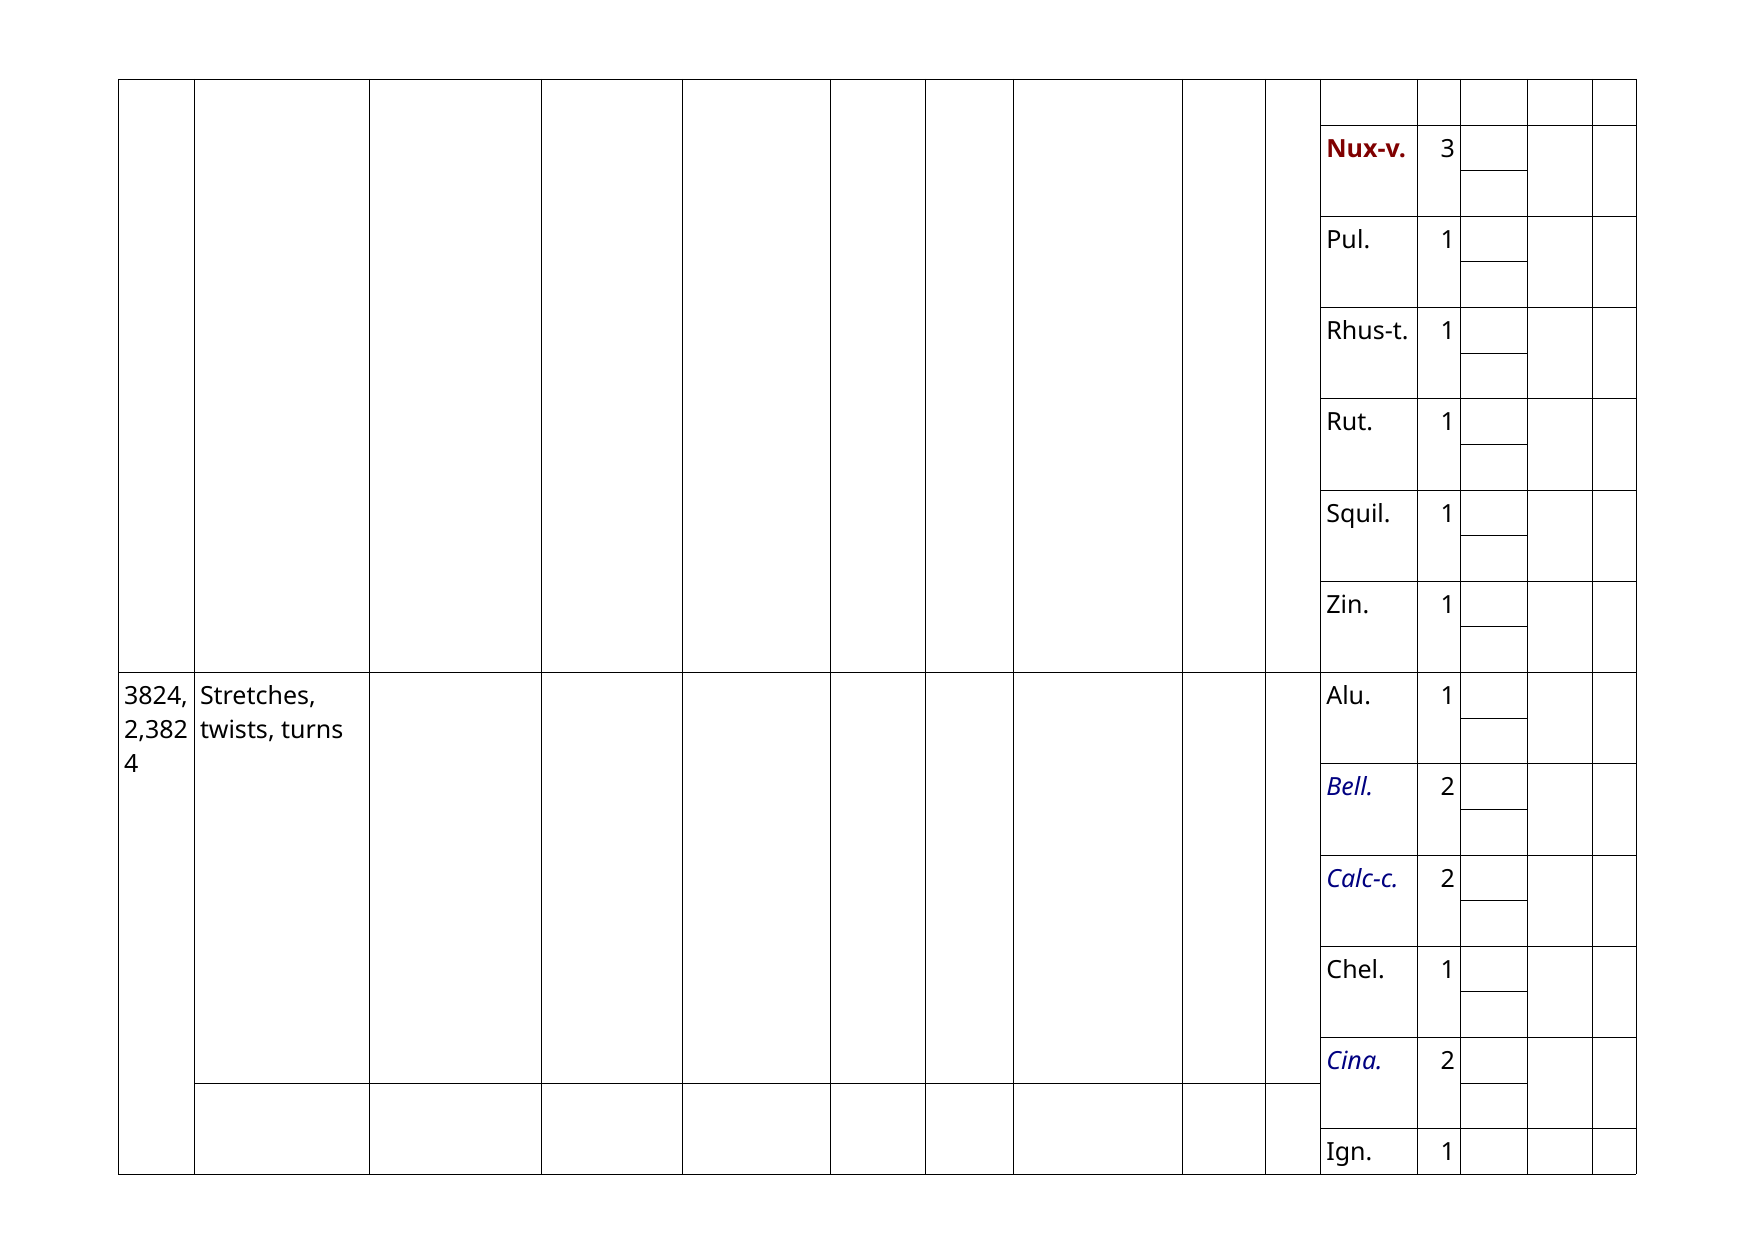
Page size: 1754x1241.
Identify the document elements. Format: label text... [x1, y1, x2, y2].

table_cell 1 [1418, 1129, 1460, 1174]
table_cell [1266, 1084, 1320, 1174]
table_cell [1461, 308, 1527, 353]
table_cell 1 [1418, 491, 1460, 581]
table_cell [1183, 673, 1265, 1083]
table_cell [1593, 491, 1636, 581]
table_cell 1 [1418, 217, 1460, 307]
table_cell Zin. [1321, 582, 1417, 672]
table_cell [370, 1084, 541, 1174]
table_cell [1266, 80, 1320, 672]
table_cell [1461, 354, 1527, 398]
table_cell [1461, 1129, 1527, 1174]
table_cell [1593, 217, 1636, 307]
table_cell Cina. [1321, 1038, 1417, 1128]
table_cell [542, 673, 682, 1083]
table_cell Chel. [1321, 947, 1417, 1037]
table_cell [1461, 627, 1527, 672]
table_cell [1528, 856, 1592, 946]
table_cell [1461, 536, 1527, 581]
table_cell Rhus-t. [1321, 308, 1417, 398]
table_cell [1183, 80, 1265, 672]
table_cell [1528, 1129, 1592, 1174]
table_cell [1014, 673, 1182, 1083]
table_cell [1461, 992, 1527, 1037]
table_cell [1461, 764, 1527, 809]
table_cell [1593, 582, 1636, 672]
table_cell [1528, 947, 1592, 1037]
table_cell [1593, 80, 1636, 124]
table_cell [1528, 1038, 1592, 1128]
table_cell [1461, 445, 1527, 489]
table_cell [1528, 491, 1592, 581]
table_cell [926, 80, 1013, 672]
table_cell [1593, 673, 1636, 763]
table_cell [1321, 80, 1417, 124]
table_cell Stretches, twists, turns [195, 673, 369, 1083]
table_cell [1461, 673, 1527, 718]
table_cell [1461, 856, 1527, 900]
table_cell Rut. [1321, 399, 1417, 489]
table_cell [1593, 764, 1636, 854]
table_cell [542, 1084, 682, 1174]
table_cell [1461, 217, 1527, 261]
table_cell [1528, 673, 1592, 763]
table_cell [1528, 126, 1592, 216]
table_cell 3824,2,3824 [119, 673, 194, 1174]
table_cell [683, 80, 830, 672]
table_cell [1593, 947, 1636, 1037]
table_cell [1528, 764, 1592, 854]
table_cell [926, 673, 1013, 1083]
table_cell [1593, 126, 1636, 216]
table_cell [926, 1084, 1013, 1174]
table_cell [831, 673, 925, 1083]
table_cell [831, 80, 925, 672]
table_cell [1461, 171, 1527, 216]
table_cell 1 [1418, 947, 1460, 1037]
table_cell Squil. [1321, 491, 1417, 581]
table_cell [370, 673, 541, 1083]
table_cell 2 [1418, 764, 1460, 854]
table_cell [1461, 1038, 1527, 1083]
table_cell [1461, 80, 1527, 124]
table_cell [683, 673, 830, 1083]
table_cell [1461, 399, 1527, 444]
table_cell [1593, 1038, 1636, 1128]
table_cell [1014, 80, 1182, 672]
table_cell Ign. [1321, 1129, 1417, 1174]
table_cell [1461, 719, 1527, 763]
table_cell [1461, 1084, 1527, 1128]
table_cell Pul. [1321, 217, 1417, 307]
table_cell [1461, 947, 1527, 991]
table_cell [1528, 217, 1592, 307]
table_cell [195, 1084, 369, 1174]
table_cell [1528, 399, 1592, 489]
table_cell [1528, 308, 1592, 398]
table_cell 1 [1418, 673, 1460, 763]
table_cell [1461, 901, 1527, 946]
table_cell 1 [1418, 399, 1460, 489]
table_cell [1014, 1084, 1182, 1174]
table_cell [683, 1084, 830, 1174]
table_cell [370, 80, 541, 672]
table_cell [1418, 80, 1460, 124]
table_cell 3 [1418, 126, 1460, 216]
table_cell [1461, 491, 1527, 535]
table_cell [1593, 856, 1636, 946]
table_cell [542, 80, 682, 672]
table_cell [1461, 582, 1527, 626]
table_cell 1 [1418, 582, 1460, 672]
table_cell [1593, 1129, 1636, 1174]
table_cell Bell. [1321, 764, 1417, 854]
table_cell [1593, 399, 1636, 489]
table_cell [1528, 80, 1592, 124]
table_cell Alu. [1321, 673, 1417, 763]
table_cell [1593, 308, 1636, 398]
table_cell [195, 80, 369, 672]
table_cell 2 [1418, 856, 1460, 946]
table_cell Calc-c. [1321, 856, 1417, 946]
table_cell [1528, 582, 1592, 672]
table_cell [1266, 673, 1320, 1083]
table_cell [1461, 262, 1527, 307]
table_cell [1183, 1084, 1265, 1174]
table_cell Nux-v. [1321, 126, 1417, 216]
table_cell [1461, 810, 1527, 854]
table_cell [831, 1084, 925, 1174]
table_cell [1461, 126, 1527, 170]
table_cell [119, 80, 194, 672]
table_cell 2 [1418, 1038, 1460, 1128]
table_cell 1 [1418, 308, 1460, 398]
